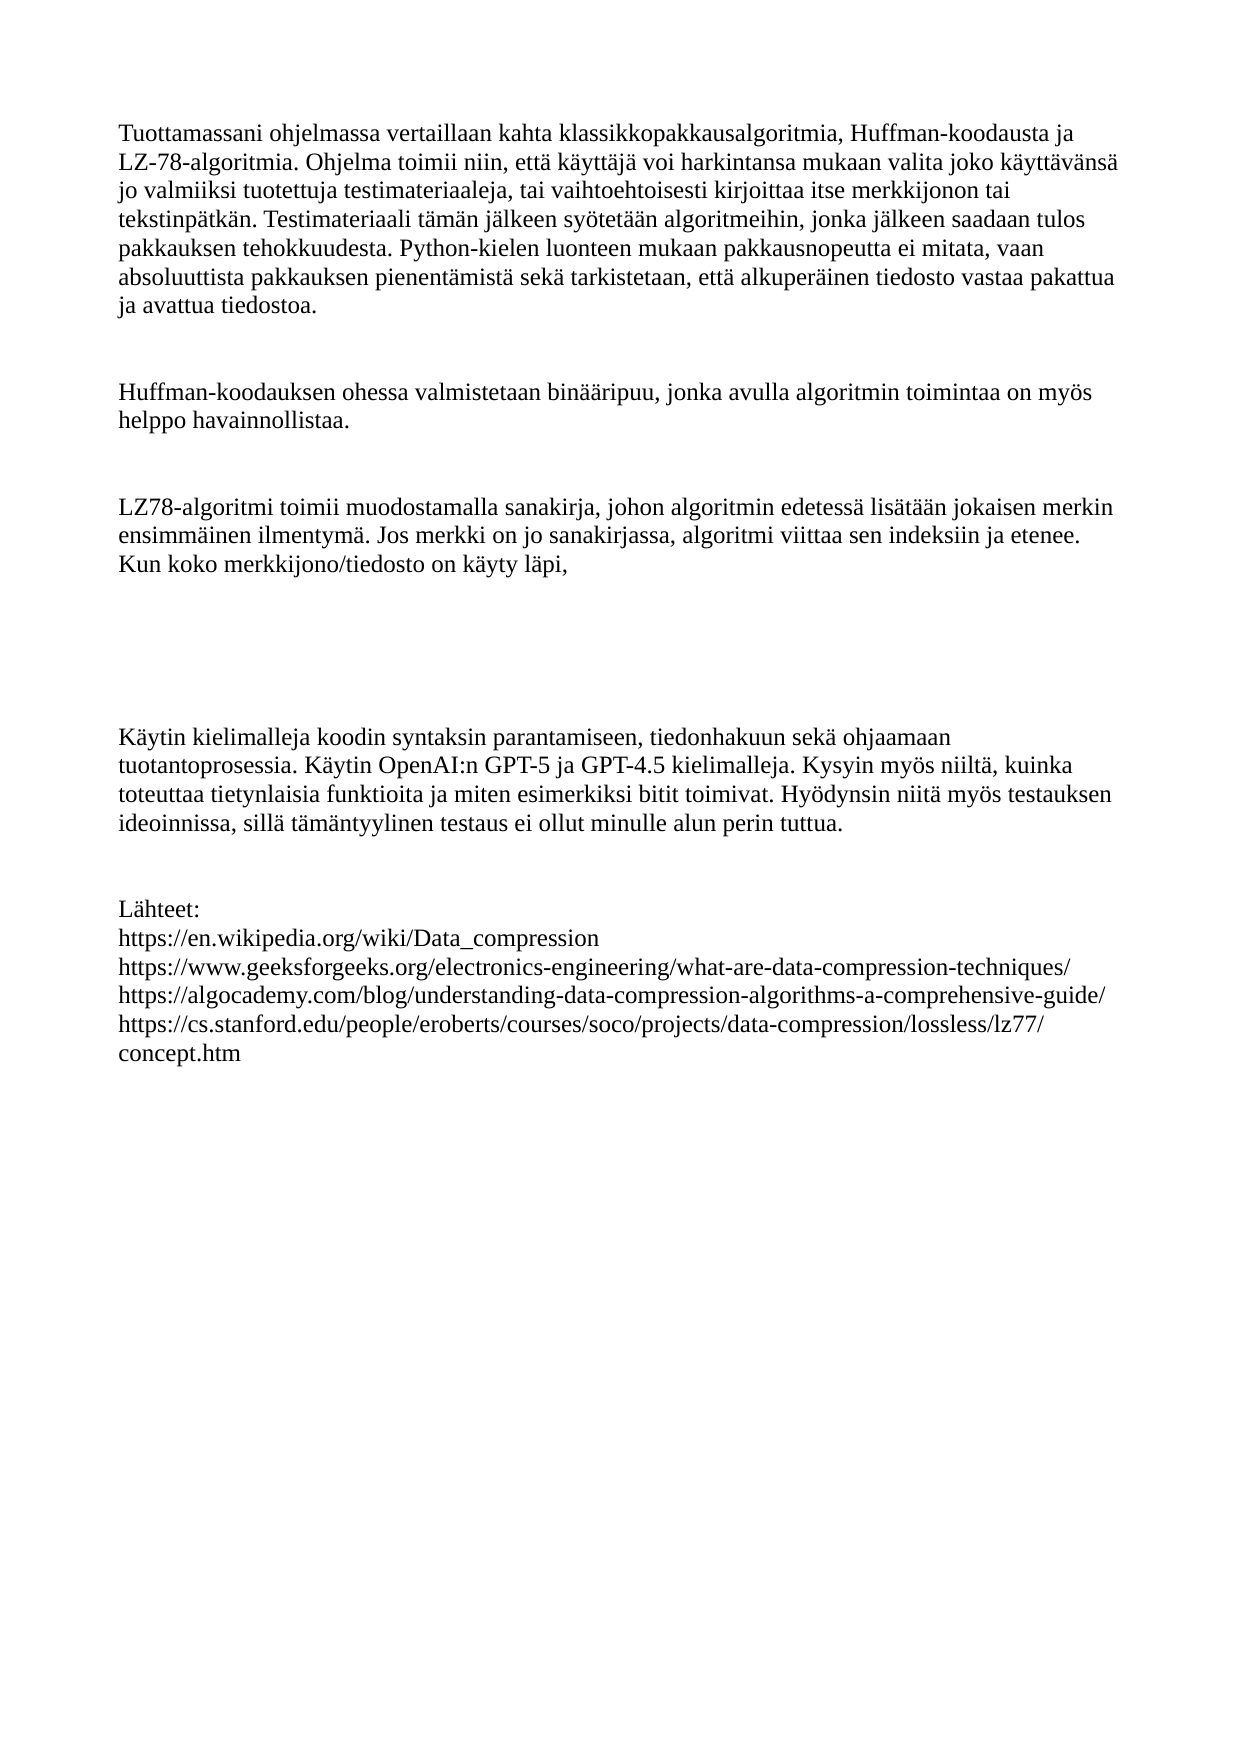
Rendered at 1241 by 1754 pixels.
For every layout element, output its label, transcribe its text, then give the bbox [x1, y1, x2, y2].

text Huffman-koodauksen ohessa valmistetaan binääripuu, jonka avulla algoritmin toimintaa on myös [118, 377, 1122, 406]
text https://www.geeksforgeeks.org/electronics-engineering/what-are-data-compression-techniques/ [118, 952, 1122, 981]
text https://algocademy.com/blog/understanding-data-compression-algorithms-a-comprehensive-guide/ [118, 981, 1122, 1009]
text LZ-78-algoritmia. Ohjelma toimii niin, että käyttäjä voi harkintansa mukaan valita joko käyttävänsä [118, 147, 1122, 176]
text helppo havainnollistaa. [118, 406, 1122, 434]
text Käytin kielimalleja koodin syntaksin parantamiseen, tiedonhakuun sekä ohjaamaan [118, 722, 1122, 751]
text tekstinpätkän. Testimateriaali tämän jälkeen syötetään algoritmeihin, jonka jälkeen saadaan tulos [118, 204, 1122, 233]
text https://cs.stanford.edu/people/eroberts/courses/soco/projects/data-compression/lossless/lz77/concept.htm [118, 1009, 1122, 1067]
text tuotantoprosessia. Käytin OpenAI:n GPT-5 ja GPT-4.5 kielimalleja. Kysyin myös niiltä, kuinka [118, 751, 1122, 779]
text jo valmiiksi tuotettuja testimateriaaleja, tai vaihtoehtoisesti kirjoittaa itse merkkijonon tai [118, 176, 1122, 204]
text toteuttaa tietynlaisia funktioita ja miten esimerkiksi bitit toimivat. Hyödynsin niitä myös testauksen ideoinnissa, sillä tämäntyylinen testaus ei ollut minulle alun perin tuttua. [118, 779, 1122, 837]
text Tuottamassani ohjelmassa vertaillaan kahta klassikkopakkausalgoritmia, Huffman-koodausta ja [118, 118, 1122, 147]
text pakkauksen tehokkuudesta. Python-kielen luonteen mukaan pakkausnopeutta ei mitata, vaan [118, 233, 1122, 262]
text Lähteet: [118, 894, 1122, 923]
text absoluuttista pakkauksen pienentämistä sekä tarkistetaan, että alkuperäinen tiedosto vastaa pakattua ja avattua tiedostoa. [118, 262, 1122, 319]
text https://en.wikipedia.org/wiki/Data_compression [118, 923, 1122, 952]
text LZ78-algoritmi toimii muodostamalla sanakirja, johon algoritmin edetessä lisätään jokaisen merkin ensimmäinen ilmentymä. Jos merkki on jo sanakirjassa, algoritmi viittaa sen indeksiin ja etenee. Kun koko merkkijono/tiedosto on käyty läpi, [118, 492, 1122, 578]
